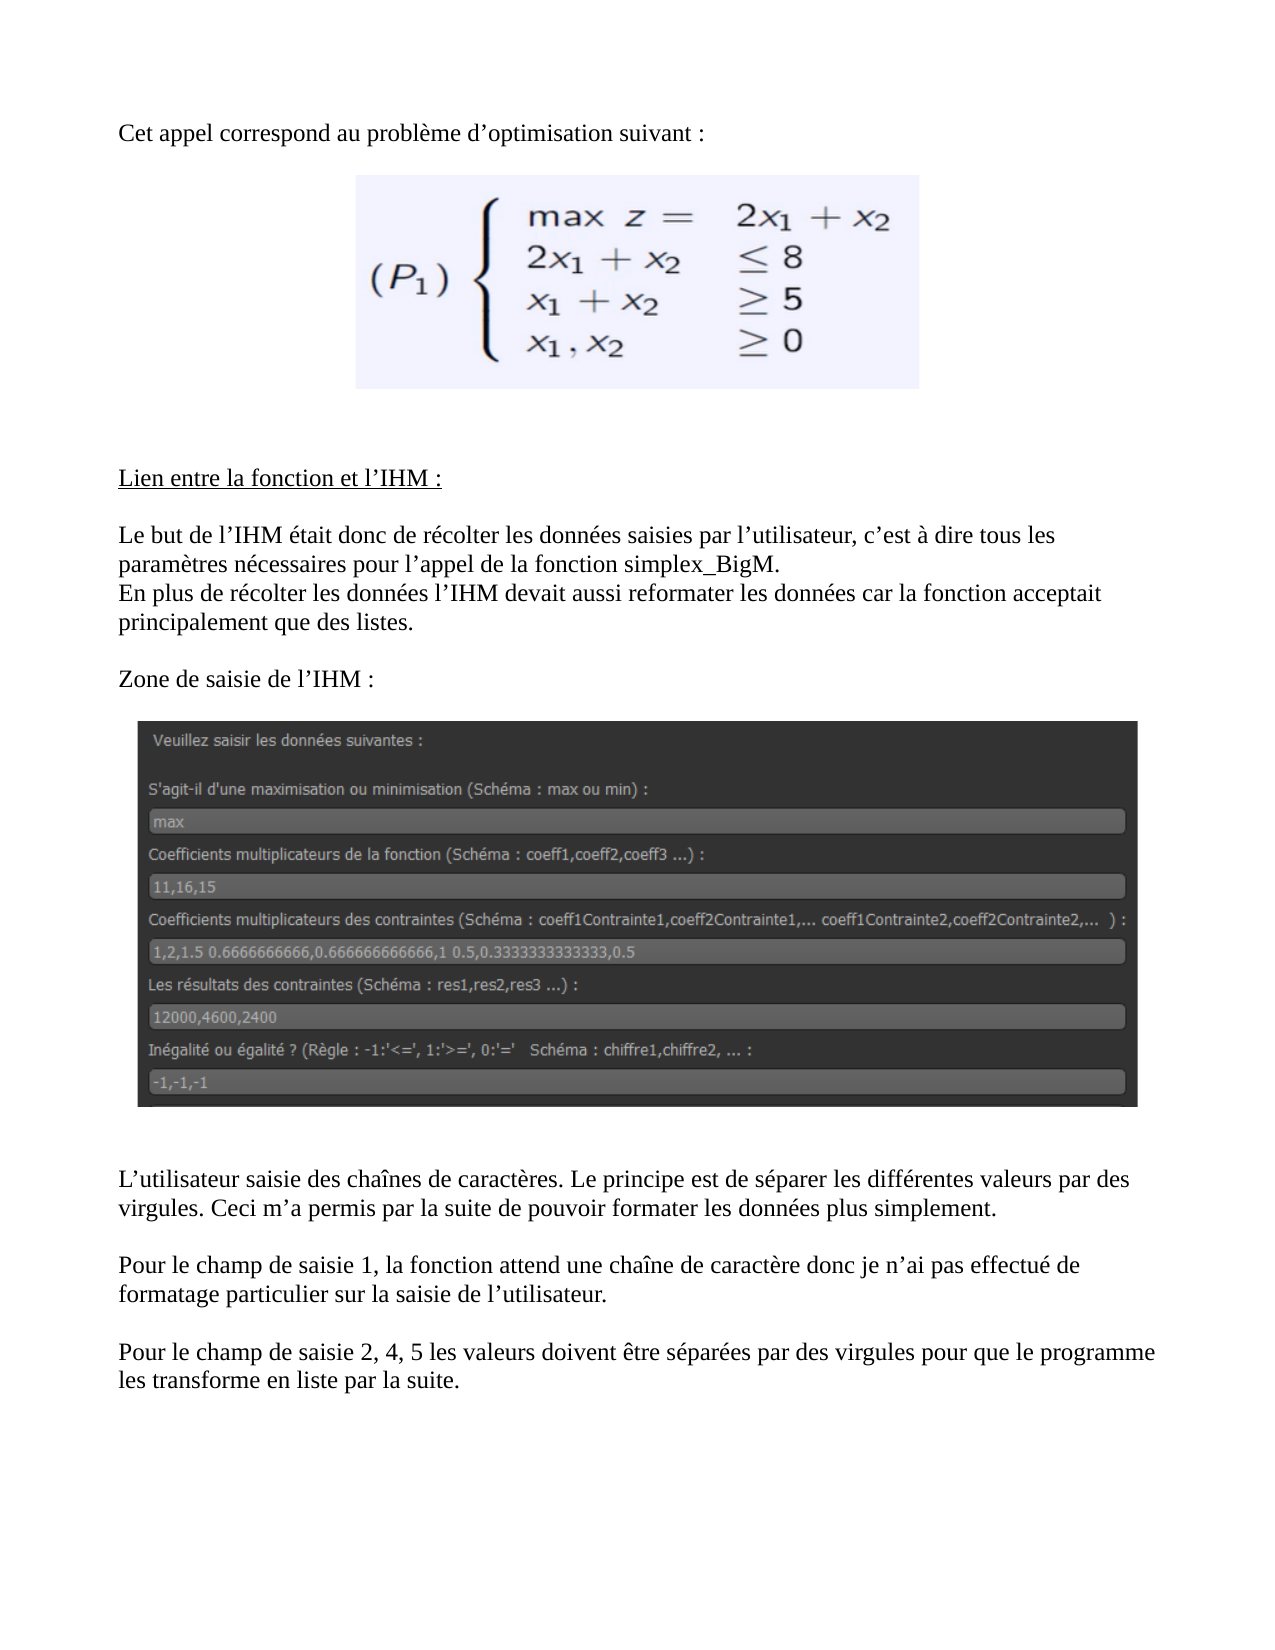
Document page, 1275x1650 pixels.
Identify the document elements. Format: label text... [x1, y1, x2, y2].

text Zone de saisie de l’IHM : [118, 664, 1157, 693]
picture [137, 721, 1138, 1107]
text L’utilisateur saisie des chaînes de caractères. Le principe est de séparer les différentes valeurs par des virgules. Ceci m’a permis par la suite de pouvoir formater les données plus simplement. [118, 1164, 1157, 1222]
text Cet appel correspond au problème d’optimisation suivant : [118, 118, 1157, 147]
text Pour le champ de saisie 2, 4, 5 les valeurs doivent être séparées par des virgules pour que le programme les transforme en liste par la suite. [118, 1337, 1157, 1394]
picture [355, 175, 920, 389]
text Le but de l’IHM était donc de récolter les données saisies par l’utilisateur, c’est à dire tous les paramètres nécessaires pour l’appel de la fonction simplex_BigM. [118, 521, 1157, 578]
text Lien entre la fonction et l’IHM : [118, 463, 1157, 492]
text Pour le champ de saisie 1, la fonction attend une chaîne de caractère donc je n’ai pas effectué de formatage particulier sur la saisie de l’utilisateur. [118, 1251, 1157, 1308]
text En plus de récolter les données l’IHM devait aussi reformater les données car la fonction acceptait principalement que des listes. [118, 578, 1157, 636]
